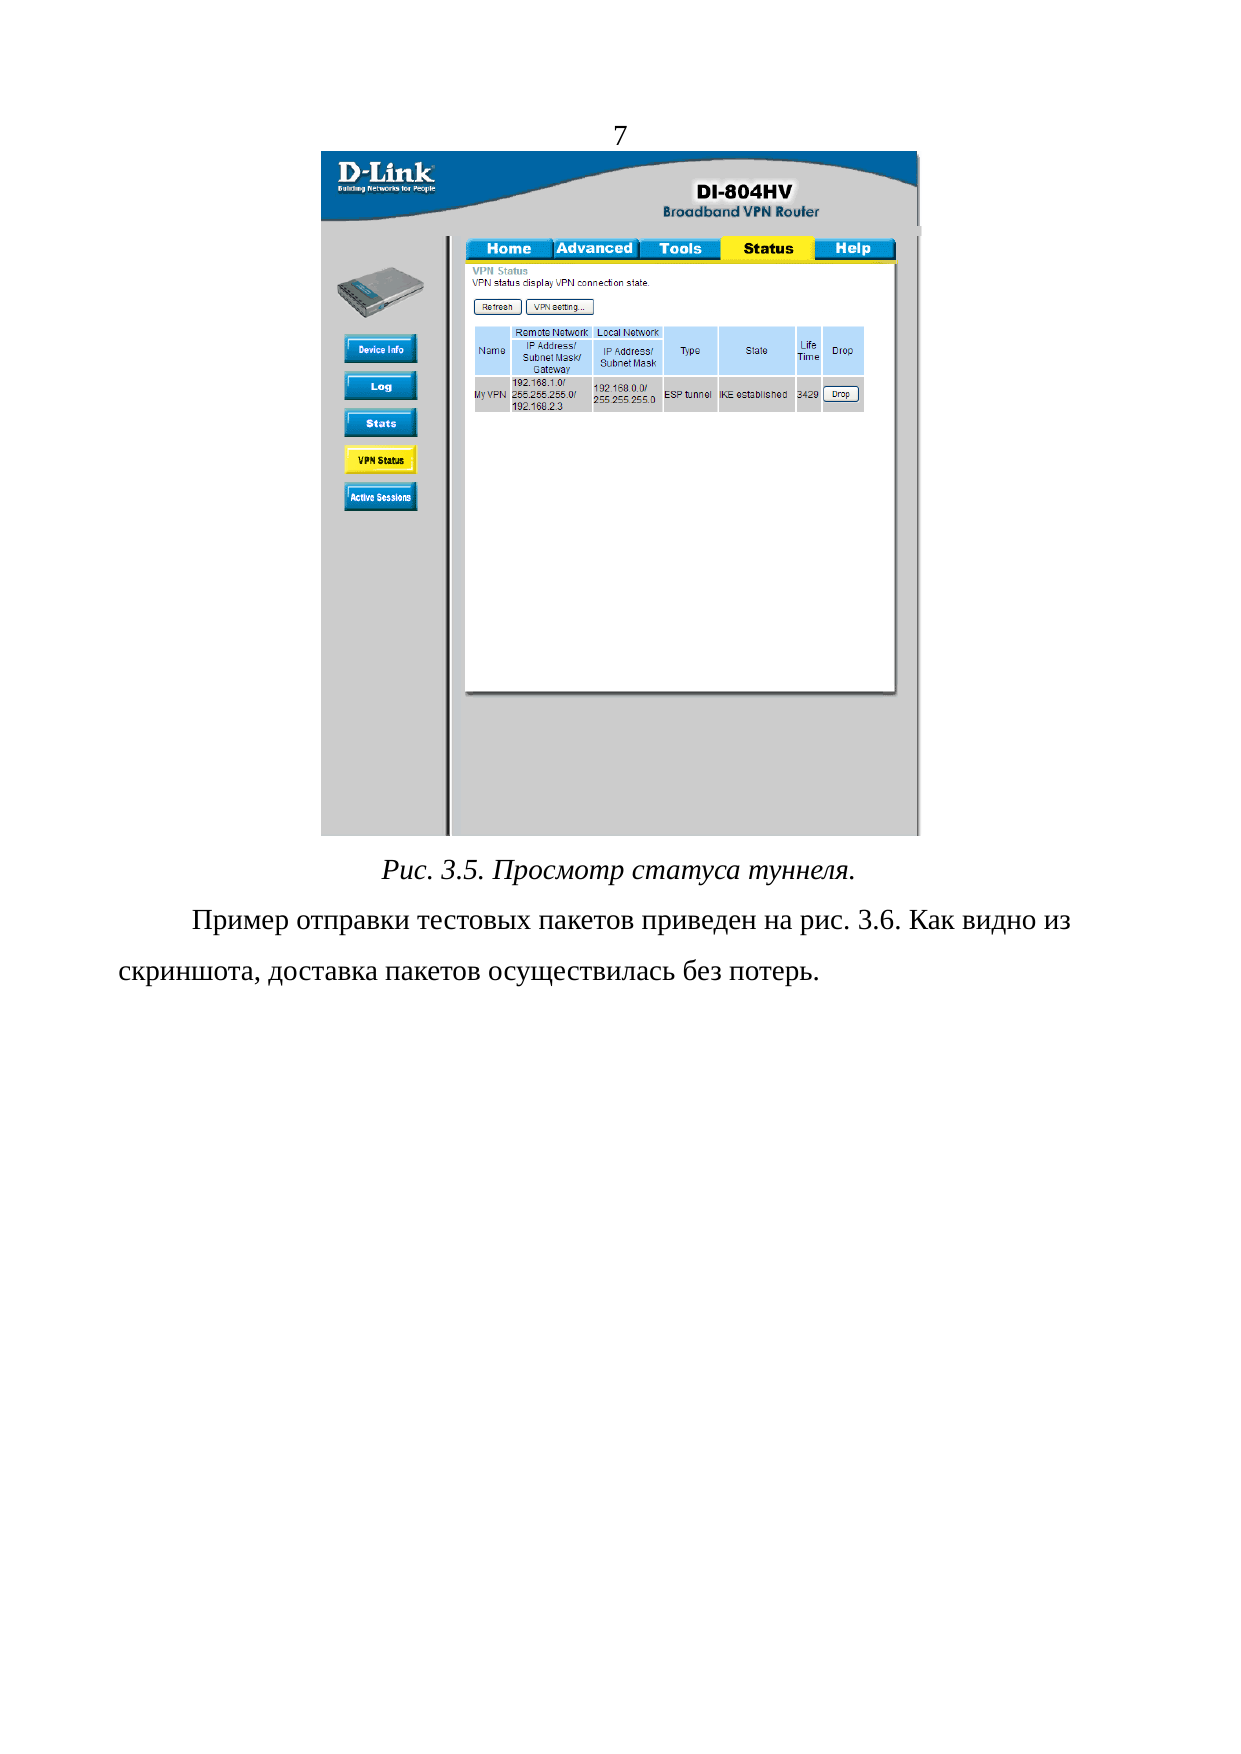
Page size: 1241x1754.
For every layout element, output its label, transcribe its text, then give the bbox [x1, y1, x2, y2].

list Рис. 3.5. Просмотр статуса туннеля. [118, 836, 1122, 886]
picture [118, 151, 1123, 836]
list Пример отправки тестовых пакетов приведен на рис. 3.6. Как видно из скриншота, доставка пакетов осуществилась без потерь. [118, 902, 1122, 986]
